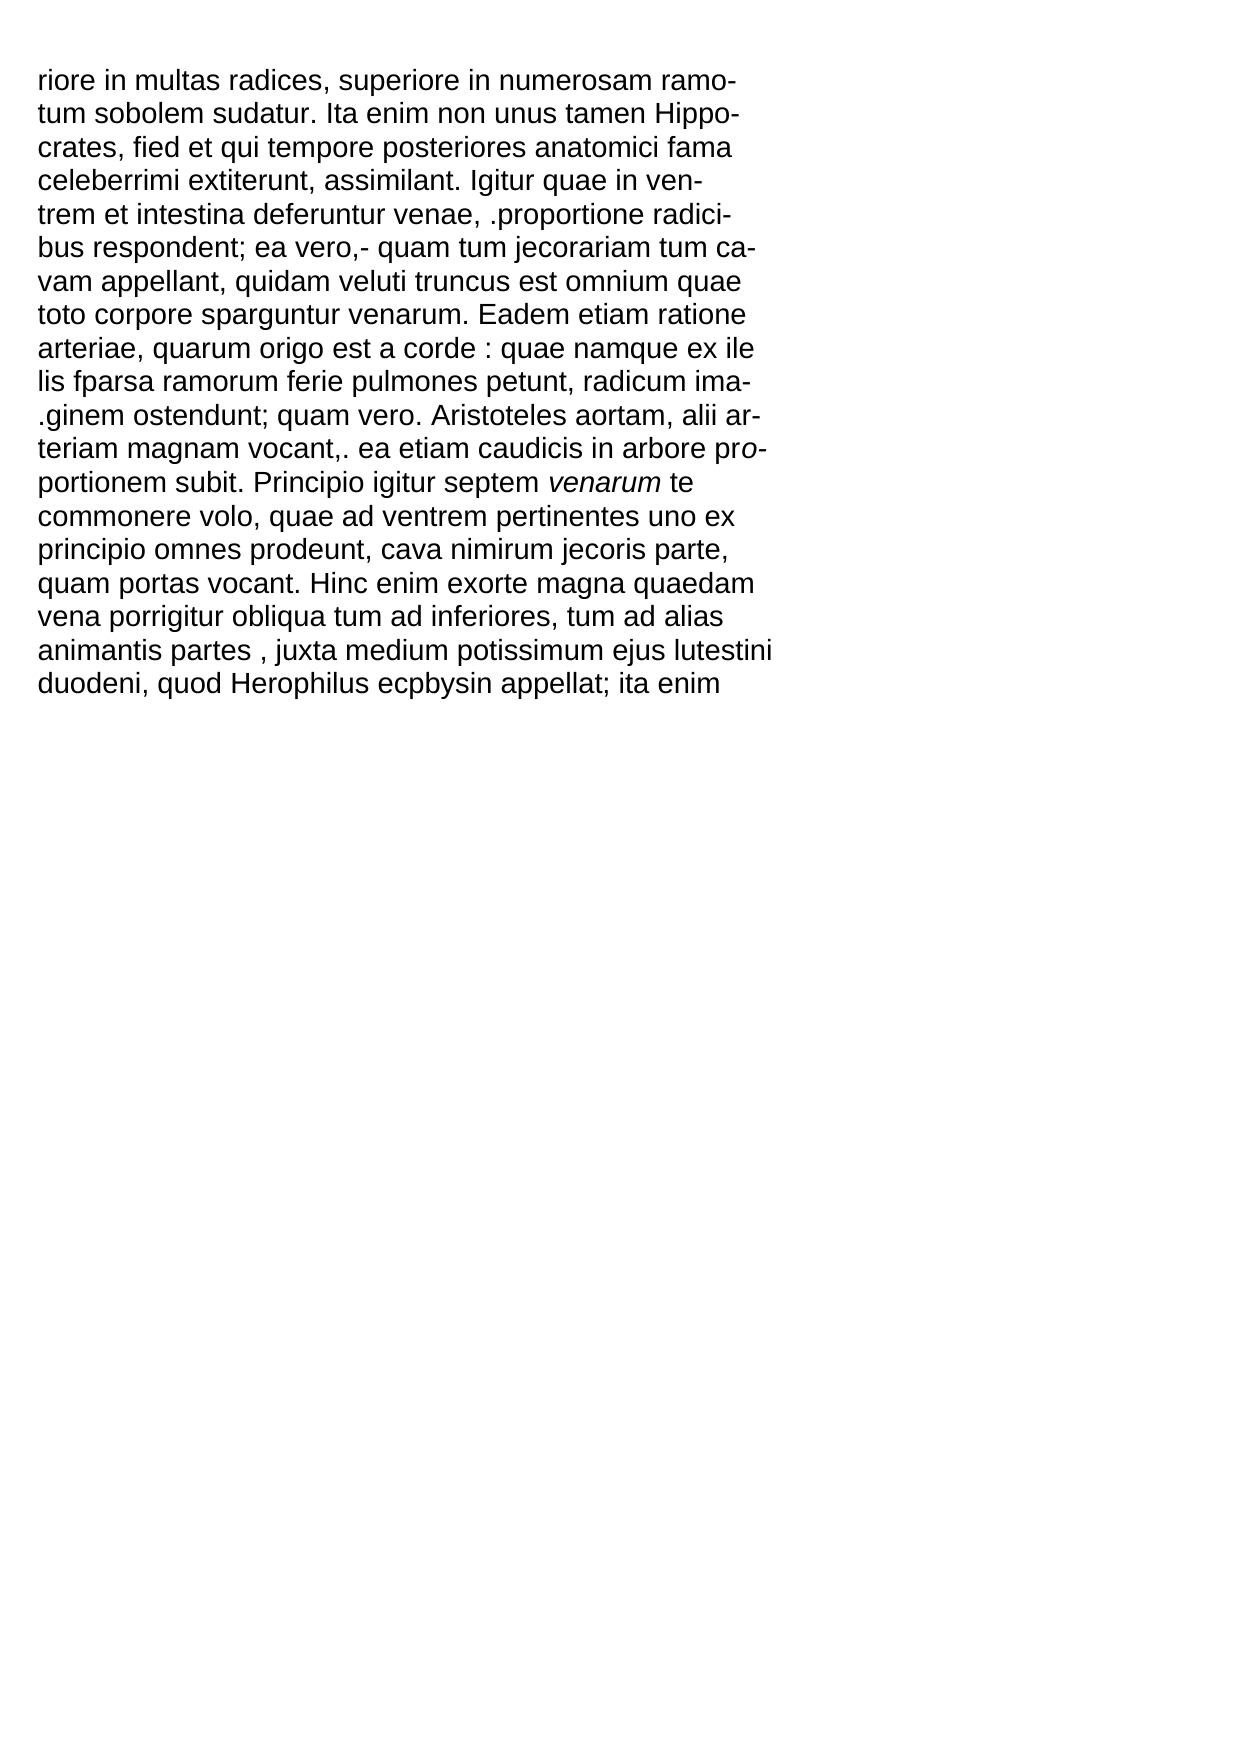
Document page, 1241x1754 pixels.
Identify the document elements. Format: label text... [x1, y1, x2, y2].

text riore in multas radices, superiore in numerosam ramo- tum sobolem sudatur. Ita enim non unus tamen Hippo- crates, fied et qui tempore posteriores anatomici fama celeberrimi extiterunt, assimilant. Igitur quae in ven- trem et intestina deferuntur venae, .proportione radici- bus respondent; ea vero,- quam tum jecorariam tum ca- vam appellant, quidam veluti truncus est omnium quae toto corpore sparguntur venarum. Eadem etiam ratione arteriae, quarum origo est a corde : quae namque ex ile lis fparsa ramorum ferie pulmones petunt, radicum ima- .ginem ostendunt; quam vero. Aristoteles aortam, alii ar- teriam magnam vocant,. ea etiam caudicis in arbore pro- portionem subit. Principio igitur septem venarum te commonere volo, quae ad ventrem pertinentes uno ex principio omnes prodeunt, cava nimirum jecoris parte, quam portas vocant. Hinc enim exorte magna quaedam vena porrigitur obliqua tum ad inferiores, tum ad alias animantis partes , juxta medium potissimum ejus lutestini duodeni, quod Herophilus ecpbysin appellat; ita enim [37, 62, 1203, 700]
